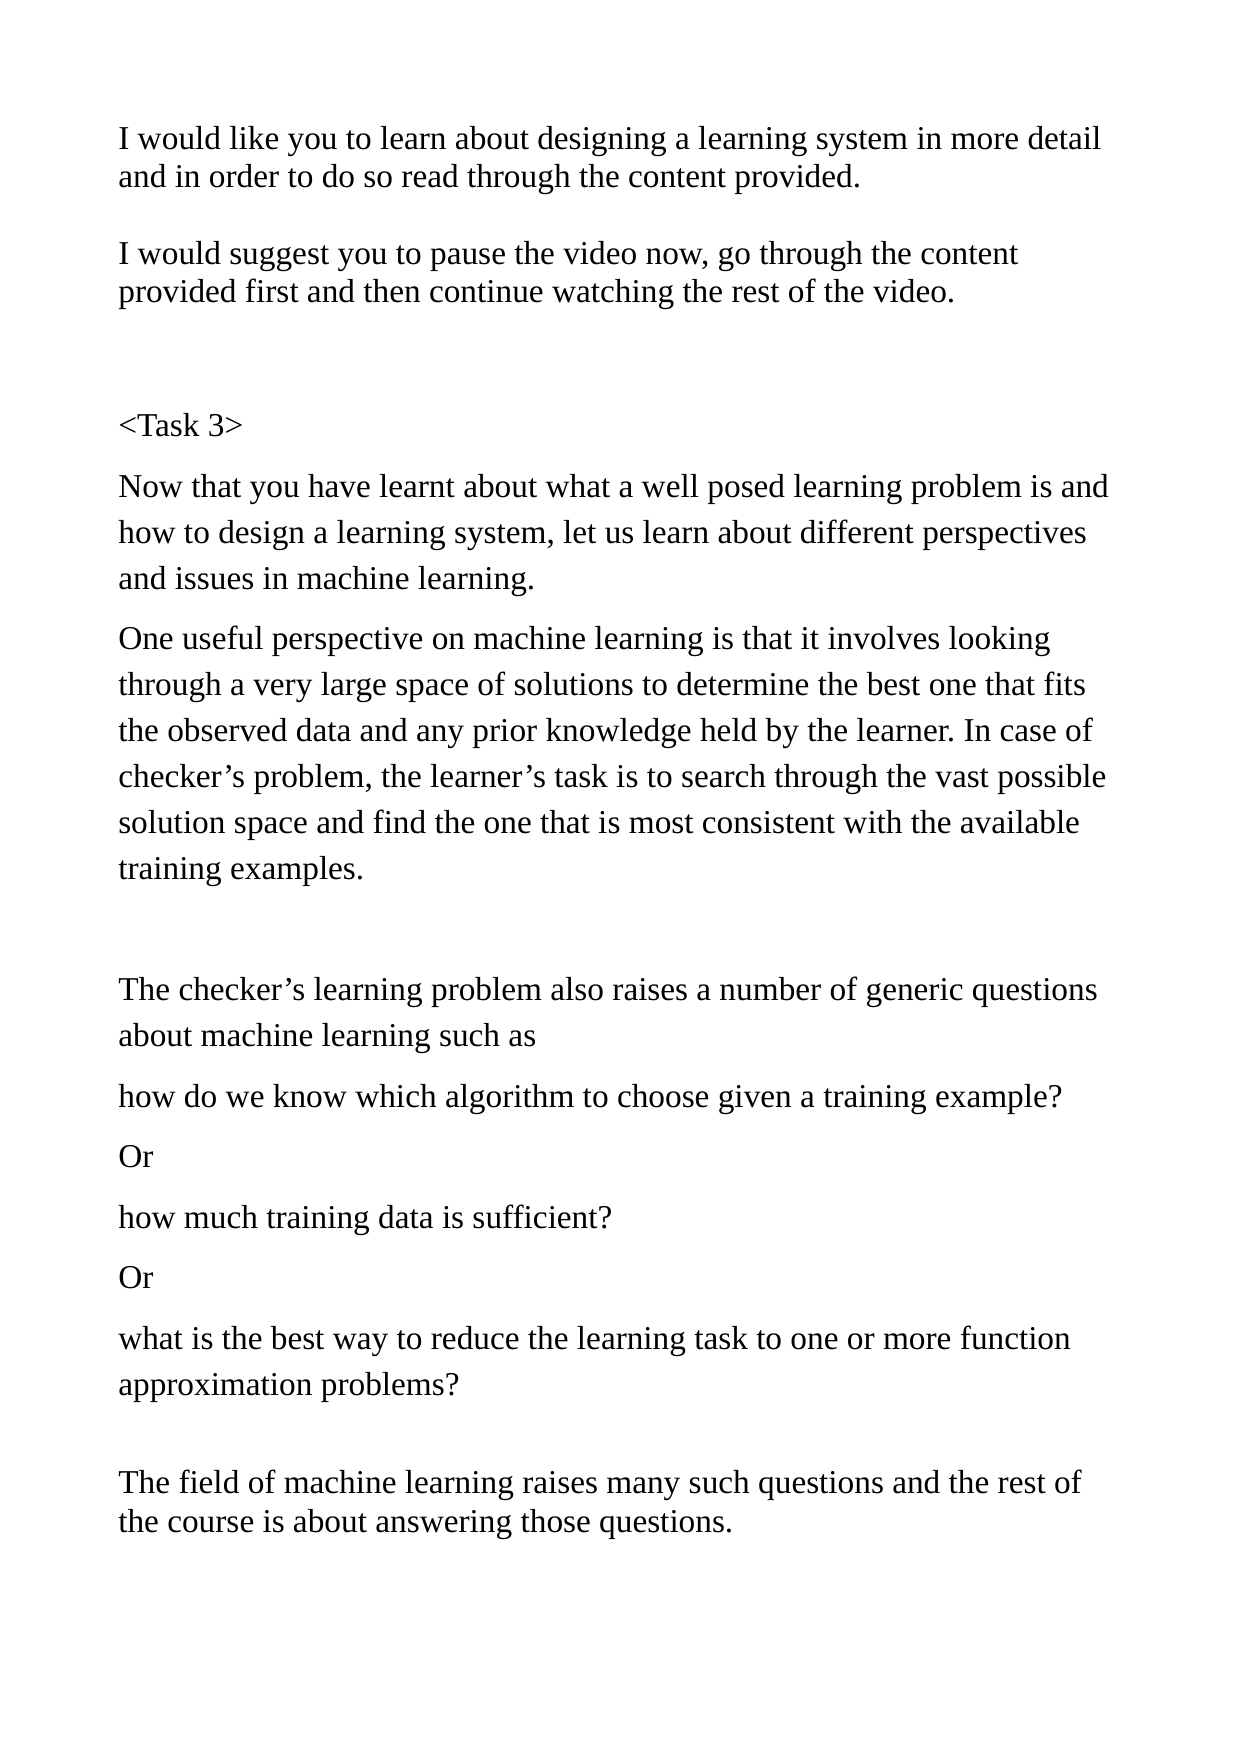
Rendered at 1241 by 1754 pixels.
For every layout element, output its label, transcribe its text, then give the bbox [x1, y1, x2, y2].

text what is the best way to reduce the learning task to one or more function approximation problems? [118, 1318, 1122, 1402]
text <Task 3> [118, 406, 1122, 444]
text I would suggest you to pause the video now, go through the content provided first and then continue watching the rest of the video. [118, 233, 1122, 310]
text Or [118, 1136, 1122, 1175]
text The field of machine learning raises many such questions and the rest of the course is about answering those questions. [118, 1463, 1122, 1539]
text I would like you to learn about designing a learning system in more detail and in order to do so read through the content provided. [118, 118, 1122, 195]
text how much training data is sufficient? [118, 1197, 1122, 1235]
text One useful perspective on machine learning is that it involves looking through a very large space of solutions to determine the best one that fits the observed data and any prior knowledge held by the learner. In case of checker’s problem, the learner’s task is to search through the vast possible solution space and find the one that is most consistent with the available training examples. [118, 619, 1122, 887]
text The checker’s learning problem also raises a number of generic questions about machine learning such as [118, 969, 1122, 1054]
text Or [118, 1257, 1122, 1296]
text Now that you have learnt about what a well posed learning problem is and how to design a learning system, let us learn about different perspectives and issues in machine learning. [118, 466, 1122, 596]
text how do we know which algorithm to choose given a training example? [118, 1076, 1122, 1114]
